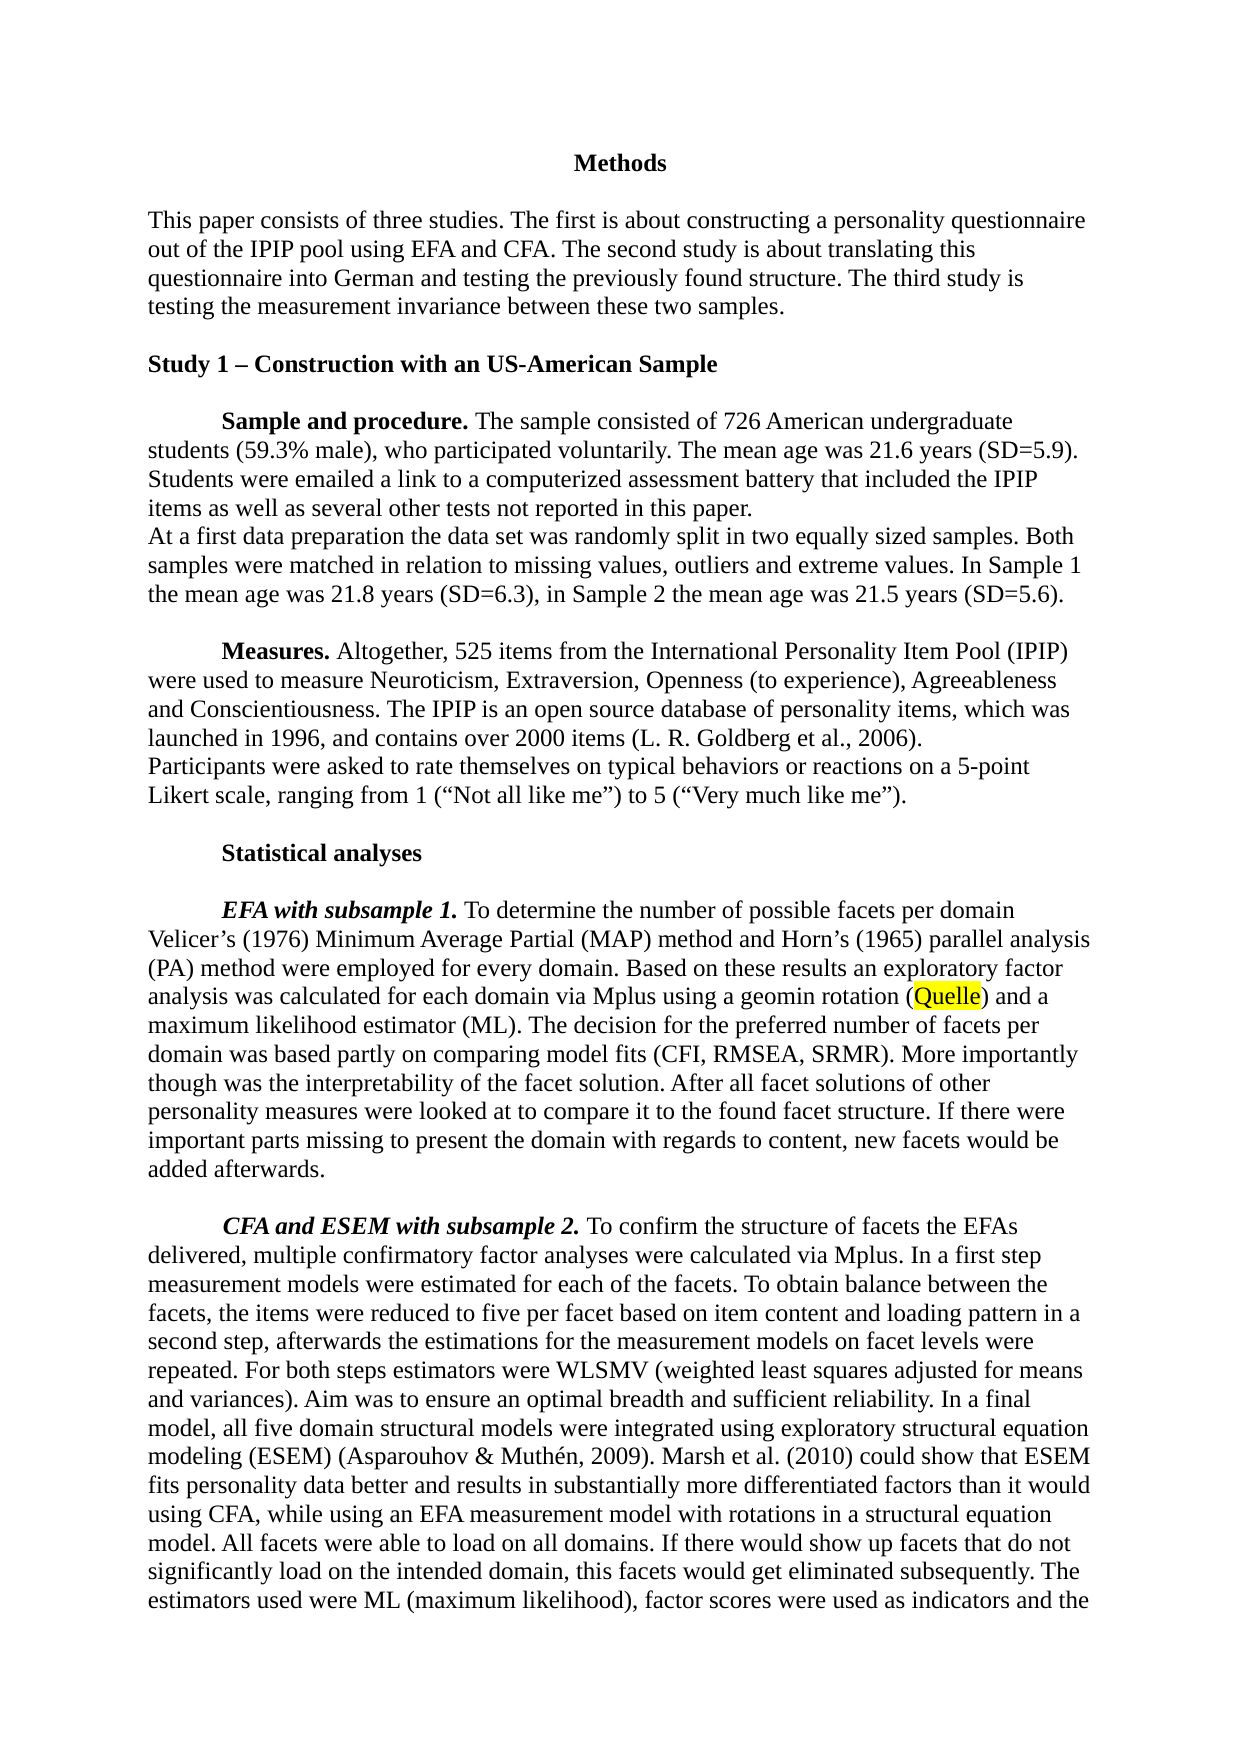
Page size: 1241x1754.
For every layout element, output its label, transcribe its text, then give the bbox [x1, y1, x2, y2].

text Study 1 – Construction with an US-American Sample [148, 349, 1093, 378]
text Sample and procedure. The sample consisted of 726 American undergraduate students (59.3% male), who participated voluntarily. The mean age was 21.6 years (SD=5.9). Students were emailed a link to a computerized assessment battery that included the IPIP items as well as several other tests not reported in this paper. [148, 406, 1093, 521]
text Methods [148, 148, 1093, 176]
text EFA with subsample 1. To determine the number of possible facets per domain Velicer’s (1976) Minimum Average Partial (MAP) method and Horn’s (1965) parallel analysis (PA) method were employed for every domain. Based on these results an exploratory factor analysis was calculated for each domain via Mplus using a geomin rotation (Quelle) and a maximum likelihood estimator (ML). The decision for the preferred number of facets per domain was based partly on comparing model fits (CFI, RMSEA, SRMR). More importantly though was the interpretability of the facet solution. After all facet solutions of other personality measures were looked at to compare it to the found facet structure. If there were important parts missing to present the domain with regards to content, new facets would be added afterwards. [148, 895, 1093, 1183]
text CFA and ESEM with subsample 2. To confirm the structure of facets the EFAs delivered, multiple confirmatory factor analyses were calculated via Mplus. In a first step measurement models were estimated for each of the facets. To obtain balance between the facets, the items were reduced to five per facet based on item content and loading pattern in a second step, afterwards the estimations for the measurement models on facet levels were repeated. For both steps estimators were WLSMV (weighted least squares adjusted for means and variances). Aim was to ensure an optimal breadth and sufficient reliability. In a final model, all five domain structural models were integrated using exploratory structural equation modeling (ESEM) (Asparouhov & Muthén, 2009). Marsh et al. (2010) could show that ESEM fits personality data better and results in substantially more differentiated factors than it would using CFA, while using an EFA measurement model with rotations in a structural equation model. All facets were able to load on all domains. If there would show up facets that do not significantly load on the intended domain, this facets would get eliminated subsequently. The estimators used were ML (maximum likelihood), factor scores were used as indicators and the [148, 1211, 1093, 1614]
text Statistical analyses [148, 838, 1093, 866]
text Participants were asked to rate themselves on typical behaviors or reactions on a 5-point Likert scale, ranging from 1 (“Not all like me”) to 5 (“Very much like me”). [148, 751, 1093, 809]
text At a first data preparation the data set was randomly split in two equally sized samples. Both samples were matched in relation to missing values, outliers and extreme values. In Sample 1 the mean age was 21.8 years (SD=6.3), in Sample 2 the mean age was 21.5 years (SD=5.6). [148, 521, 1093, 608]
text Measures. Altogether, 525 items from the International Personality Item Pool (IPIP) were used to measure Neuroticism, Extraversion, Openness (to experience), Agreeableness and Conscientiousness. The IPIP is an open source database of personality items, which was launched in 1996, and contains over 2000 items (L. R. Goldberg et al., 2006). [148, 636, 1093, 751]
text This paper consists of three studies. The first is about constructing a personality questionnaire out of the IPIP pool using EFA and CFA. The second study is about translating this questionnaire into German and testing the previously found structure. The third study is testing the measurement invariance between these two samples. [148, 205, 1093, 320]
